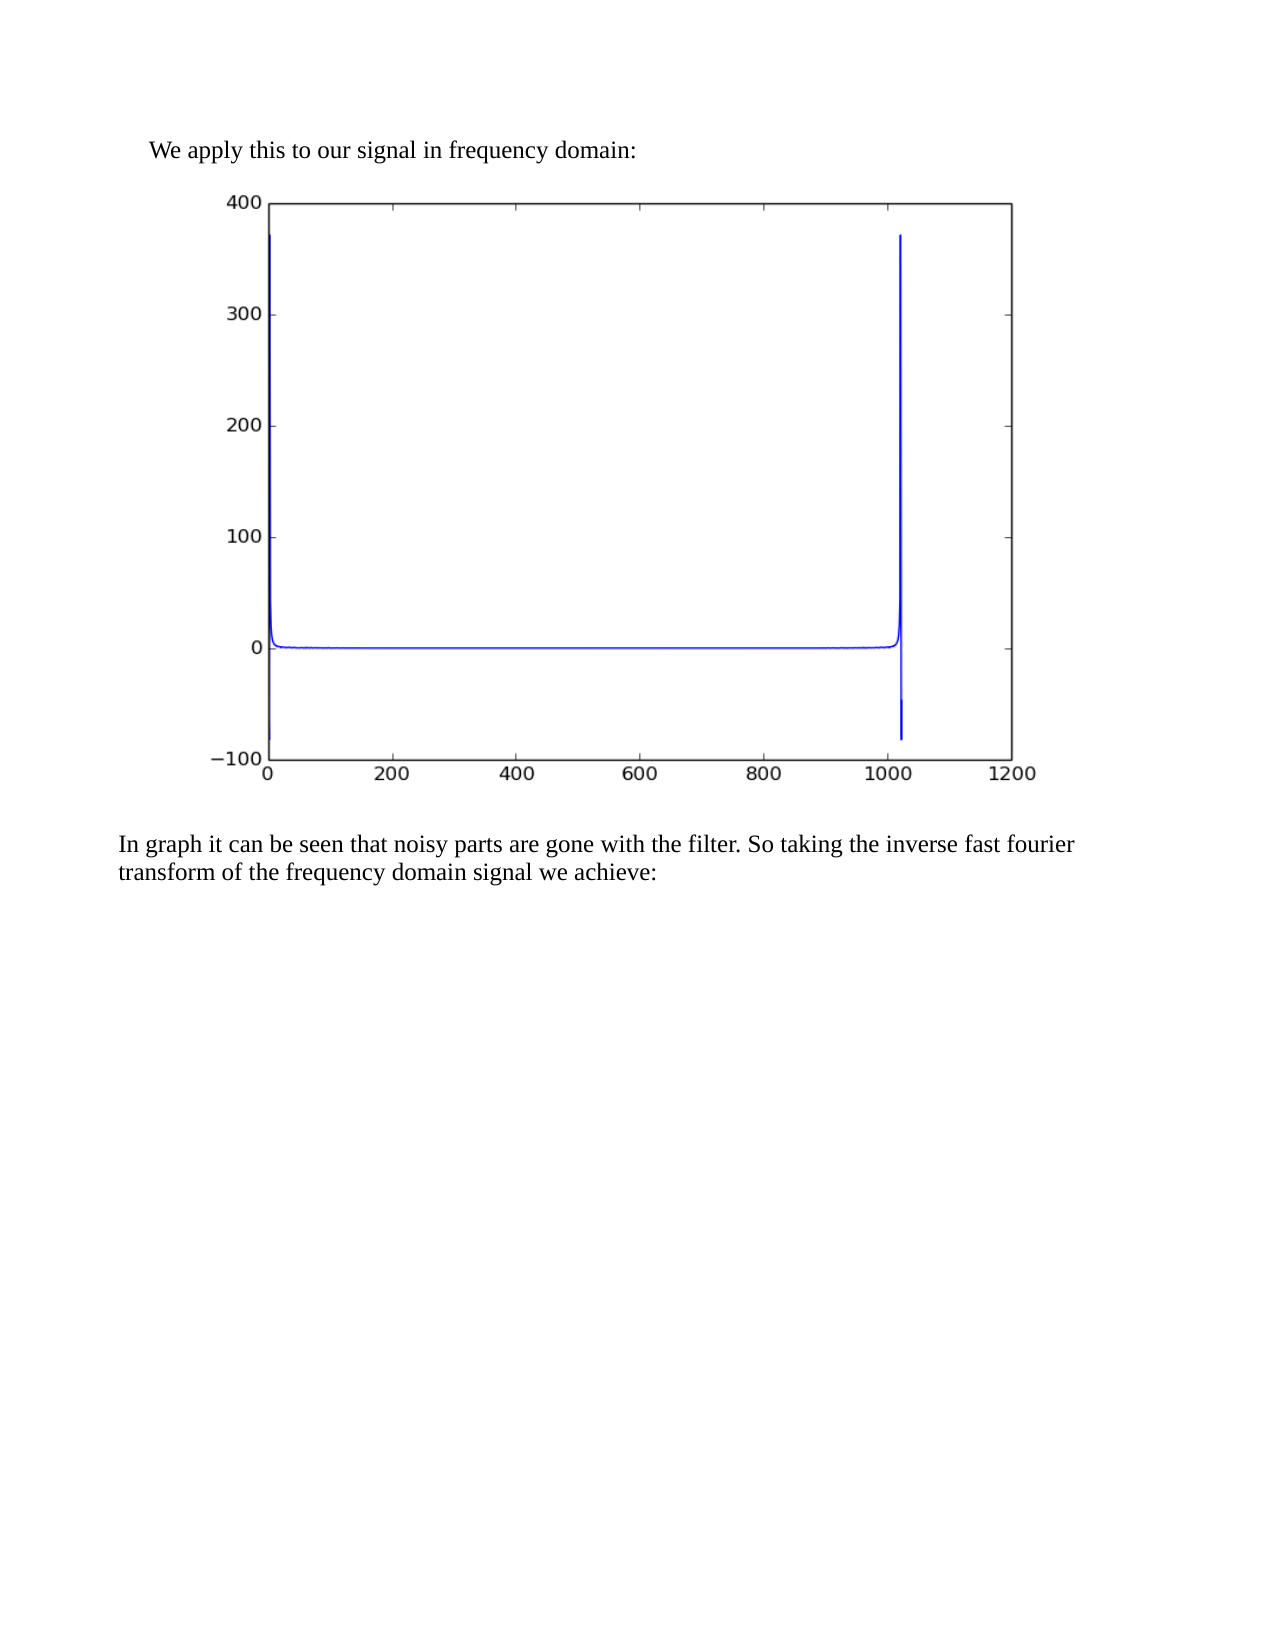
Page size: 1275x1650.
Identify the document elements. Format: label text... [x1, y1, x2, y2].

text In graph it can be seen that noisy parts are gone with the filter. So taking the inverse fast fourier transform of the frequency domain signal we achieve: [118, 118, 1157, 886]
picture [148, 134, 1107, 829]
